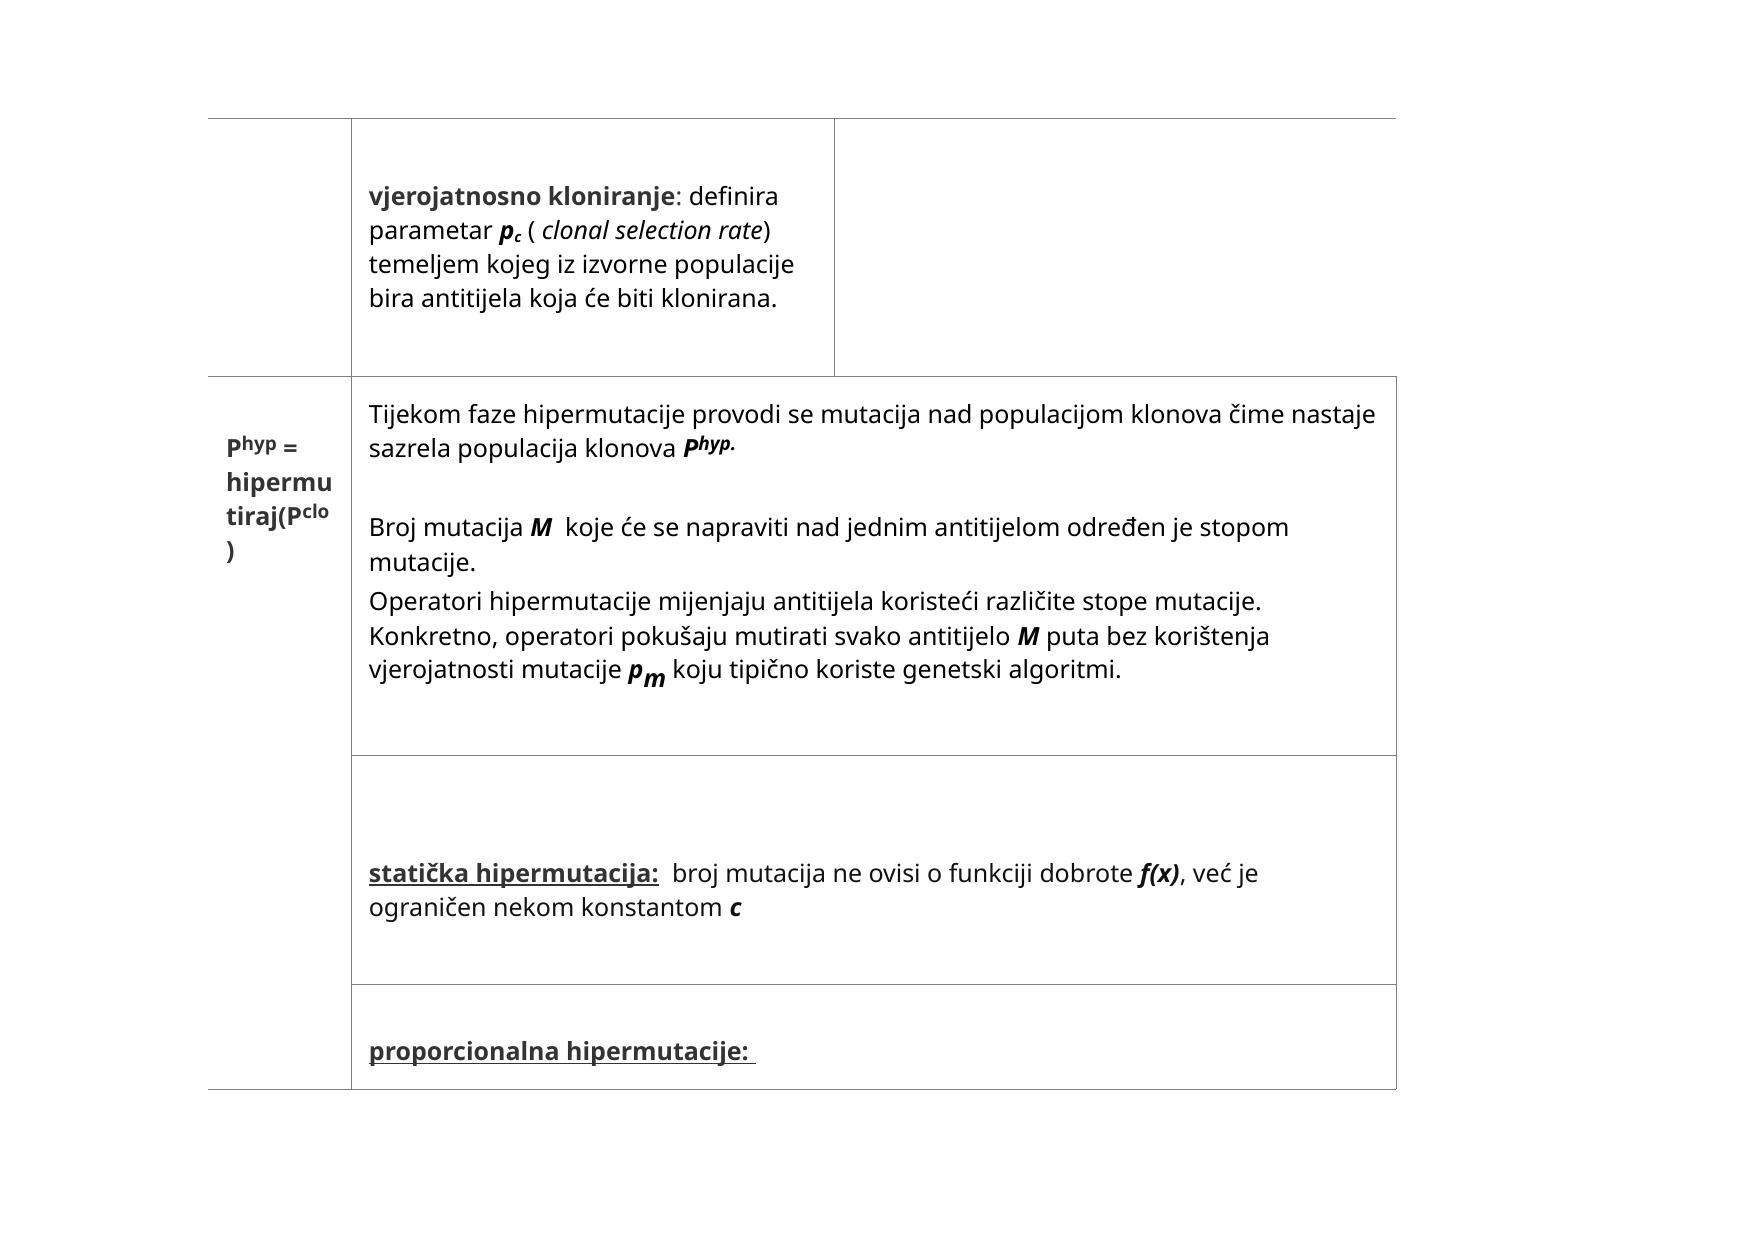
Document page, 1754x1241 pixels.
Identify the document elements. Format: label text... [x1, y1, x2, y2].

table_cell Tijekom faze hipermutacije provodi se mutacija nad populacijom klonova čime nastaje sazrela populacija klonova Phyp. Broj mutacija M koje će se napraviti nad jednim antitijelom određen je stopom mutacije. Operatori hipermutacije mijenjaju antitijela koristeći različite stope mutacije. Konkretno, operatori pokušaju mutirati svako antitijelo M puta bez korištenja vjerojatnosti mutacije pm koju tipično koriste genetski algoritmi. [352, 377, 1396, 755]
table_cell [835, 119, 1396, 376]
table_cell Pristupa se procesu kloniranju odabranih antitijela koji stvara populacija Pclo. statičko kloniranje : svako antitijelo iz trenutne populacije se klonira se se beta *N puta, čime stvara populaciju klonova Pclo veličine . proporcionalno kloniranje: za svako antitijelo stvara se broj klonova koji je proporcionalan afinitetu (dobroti) antitijela. Što je jedinka bolja , to je broj klonova veći. NC - ukupni broj klonova koji će ući u populaciju klonova Pclo i određen je parametrom prema izrazu: gdje je funkcija poda *pretpostavljam da je populacija u ovom slučaju sortitana po dobroti, od najboljeg do najlošijeg vjerojatnosno kloniranje: definira parametar pc ( clonal selection rate) temeljem kojeg iz izvorne populacije bira antitijela koja će biti klonirana. [352, 119, 834, 376]
table_cell statička hipermutacija: broj mutacija ne ovisi o funkciji dobrote f(x), već je ograničen nekom konstantom c [352, 756, 1396, 984]
table_cell Phyp = hipermutiraj(Pclo) [208, 377, 351, 1088]
table_cell [208, 119, 351, 376]
table_cell proporcionalna hipermutacije: Broj mutacija M nad jednim antitijelom proporcionalan je funkciji dobrote f(x) tog antitijela, te je određen izrazom : Gdje je f' minimalna dobrota antitijela iz trenutne populacije, l dimenzija antitijela, c korisnički definirana konstanta [352, 985, 1396, 1088]
